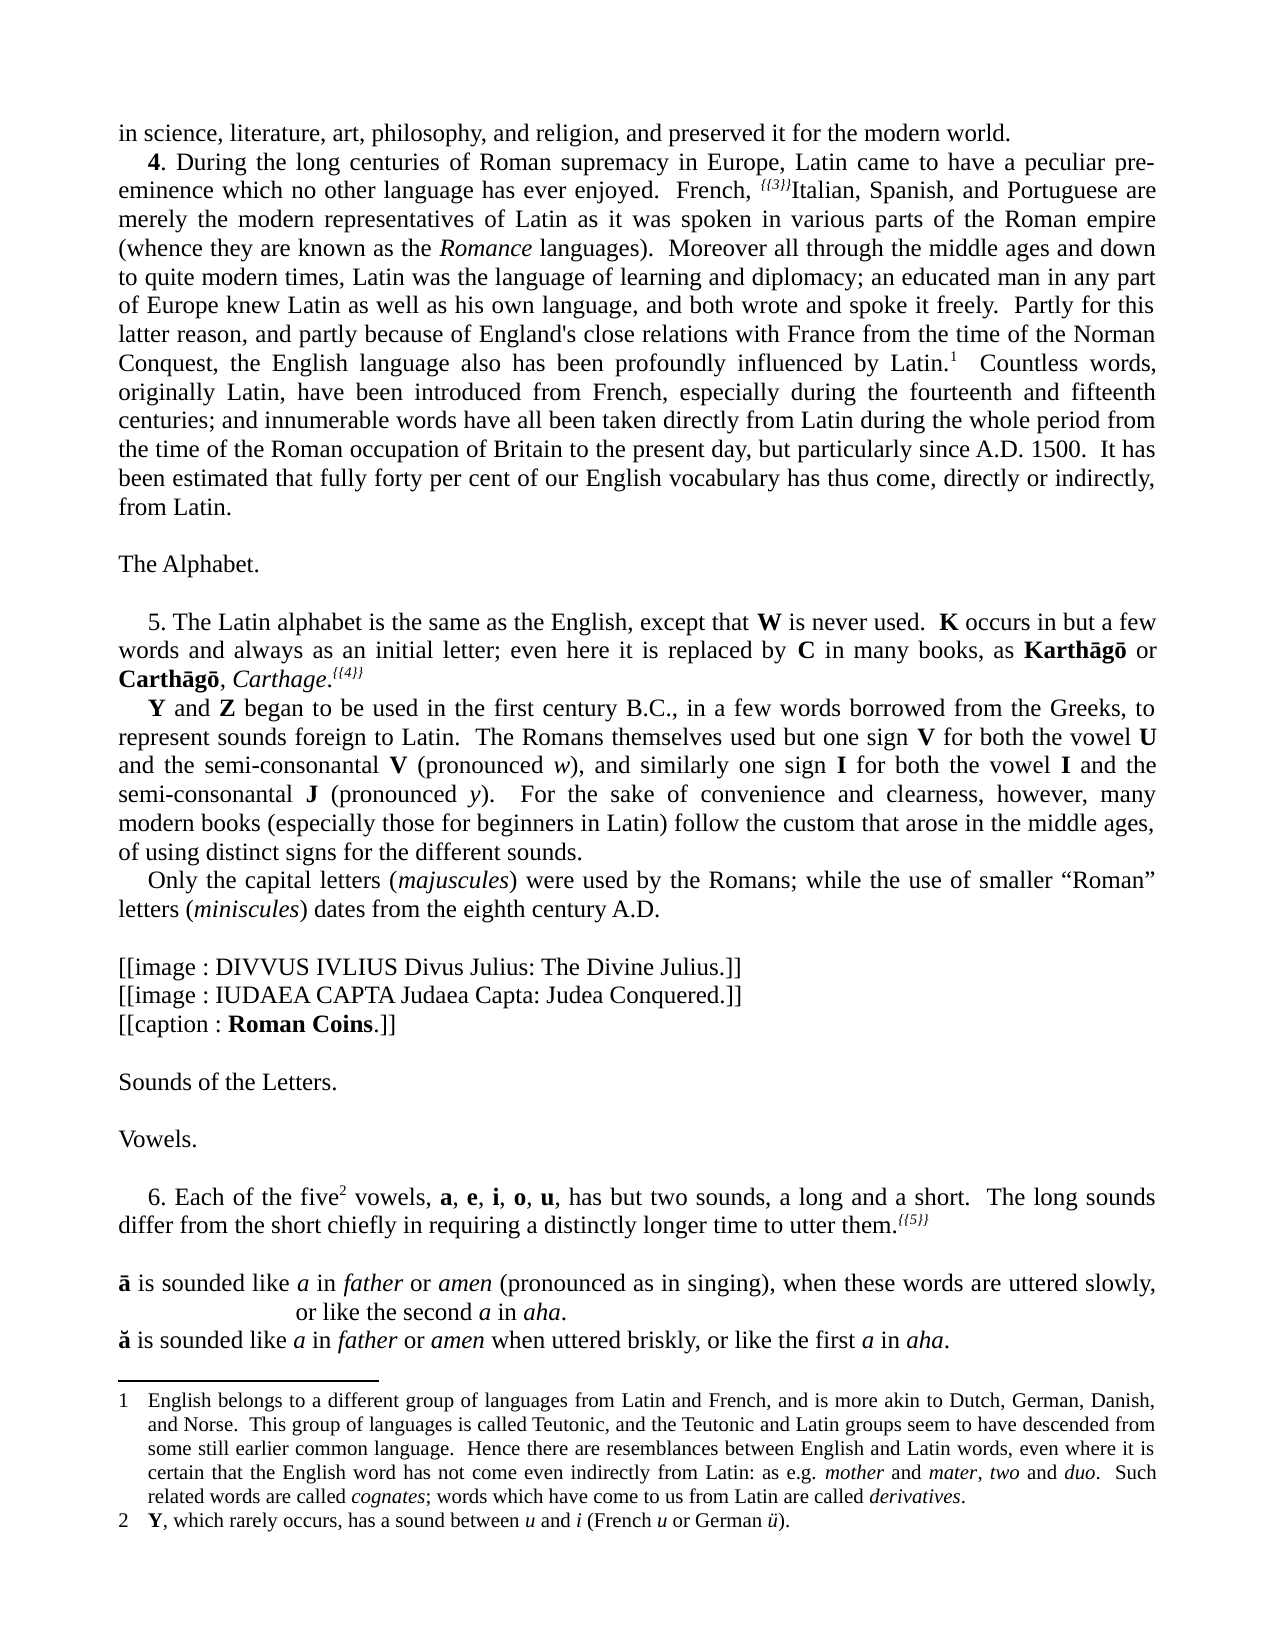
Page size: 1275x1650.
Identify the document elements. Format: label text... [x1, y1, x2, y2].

text Y and Z began to be used in the first century B.C., in a few words borrowed from the Greeks, to represent sounds foreign to Latin. The Romans themselves used but one sign V for both the vowel U and the semi-consonantal V (pronounced w), and similarly one sign I for both the vowel I and the semi-consonantal J (pronounced y). For the sake of convenience and clearness, however, many modern books (especially those for beginners in Latin) follow the custom that arose in the middle ages, of using distinct signs for the different sounds. [118, 693, 1157, 866]
text Vowels. [118, 1124, 1157, 1153]
text [[image : IUDAEA CAPTA Judaea Capta: Judea Conquered.]] [118, 981, 1157, 1009]
text in science, literature, art, philosophy, and religion, and preserved it for the modern world. [118, 118, 1157, 147]
text ă is sounded like a in father or amen when uttered briskly, or like the first a in aha. [118, 1326, 1157, 1354]
text 5. The Latin alphabet is the same as the English, except that W is never used. K occurs in but a few words and always as an initial letter; even here it is replaced by C in many books, as Karthāgō or Carthāgō, Carthage.{{4}} [118, 607, 1157, 693]
text Only the capital letters (majuscules) were used by the Romans; while the use of smaller “Roman” letters (miniscules) dates from the eighth century A.D. [118, 866, 1157, 923]
text 6. Each of the five vowels, a, e, i, o, u, has but two sounds, a long and a short. The long sounds differ from the short chiefly in requiring a distinctly longer time to utter them.{{5}} [118, 1182, 1157, 1239]
text Sounds of the Letters. [118, 1067, 1157, 1096]
text English belongs to a different group of languages from Latin and French, and is more akin to Dutch, German, Danish, and Norse. This group of languages is called Teutonic, and the Teutonic and Latin groups seem to have descended from some still earlier common language. Hence there are resemblances between English and Latin words, even where it is certain that the English word has not come even indirectly from Latin: as e.g. mother and mater, two and duo. Such related words are called cognates; words which have come to us from Latin are called derivatives. [118, 1387, 1157, 1508]
text ā is sounded like a in father or amen (pronounced as in singing), when these words are uttered slowly, or like the second a in aha. [118, 1268, 1157, 1326]
text [[image : DIVVUS IVLIUS Divus Julius: The Divine Julius.]] [118, 952, 1157, 981]
text The Alphabet. [118, 549, 1157, 578]
text Y, which rarely occurs, has a sound between u and i (French u or German ü). [118, 1508, 1157, 1532]
text 4. During the long centuries of Roman supremacy in Europe, Latin came to have a peculiar pre-eminence which no other language has ever enjoyed. French, {{3}}Italian, Spanish, and Portuguese are merely the modern representatives of Latin as it was spoken in various parts of the Roman empire (whence they are known as the Romance languages). Moreover all through the middle ages and down to quite modern times, Latin was the language of learning and diplomacy; an educated man in any part of Europe knew Latin as well as his own language, and both wrote and spoke it freely. Partly for this latter reason, and partly because of England's close relations with France from the time of the Norman Conquest, the English language also has been profoundly influenced by Latin. Countless words, originally Latin, have been introduced from French, especially during the fourteenth and fifteenth centuries; and innumerable words have all been taken directly from Latin during the whole period from the time of the Roman occupation of Britain to the present day, but particularly since A.D. 1500. It has been estimated that fully forty per cent of our English vocabulary has thus come, directly or indirectly, from Latin. [118, 147, 1157, 521]
text [[caption : Roman Coins.]] [118, 1009, 1157, 1038]
